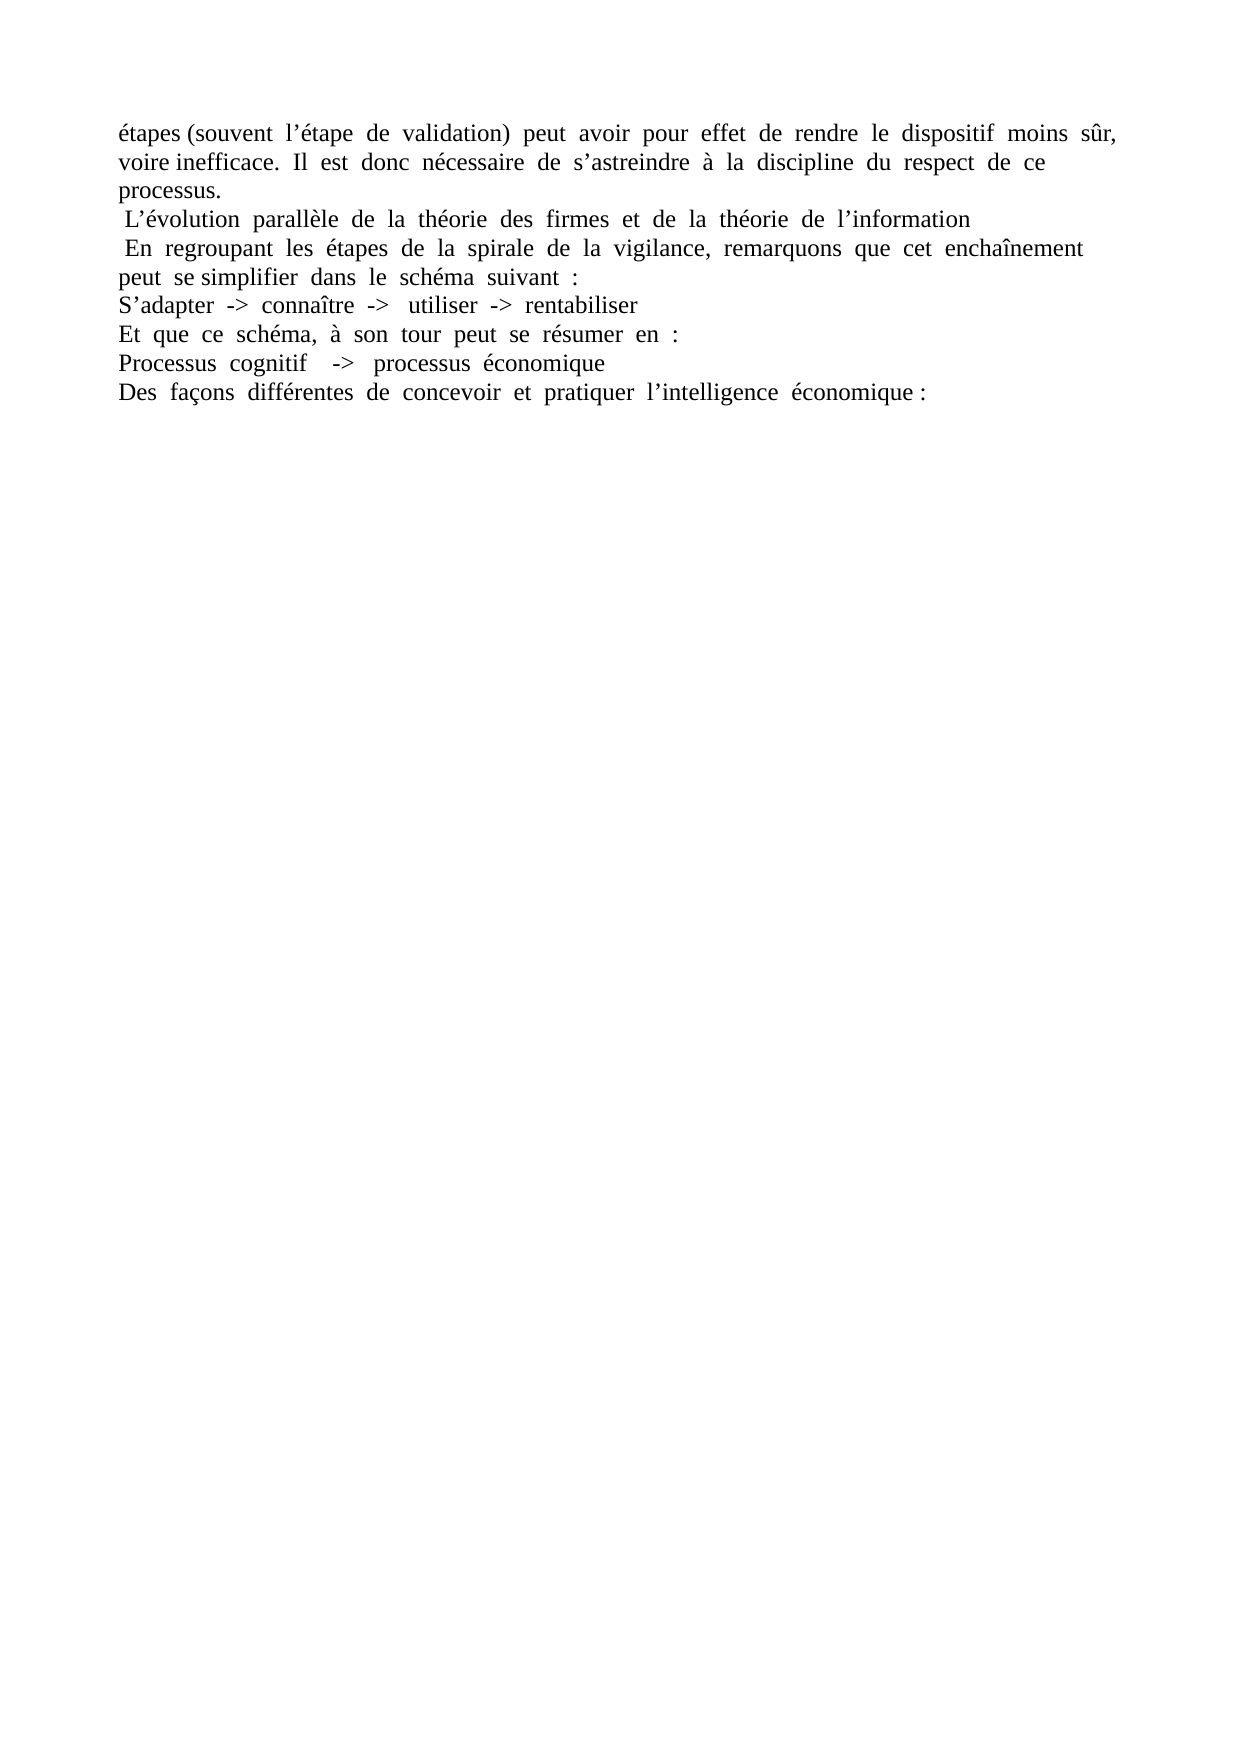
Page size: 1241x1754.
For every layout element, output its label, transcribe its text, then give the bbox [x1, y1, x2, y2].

text Processus cognitif -> processus économique [118, 348, 1122, 377]
text Des façons différentes de concevoir et pratiquer l’intelligence économique : [118, 377, 1122, 406]
text L’évolution parallèle de la théorie des firmes et de la théorie de l’information [118, 204, 1122, 233]
text S’adapter -> connaître -> utiliser -> rentabiliser [118, 291, 1122, 319]
text En regroupant les étapes de la spirale de la vigilance, remarquons que cet enchaînement peut se simplifier dans le schéma suivant : [118, 233, 1122, 291]
text Et que ce schéma, à son tour peut se résumer en : [118, 319, 1122, 348]
text étapes (souvent l’étape de validation) peut avoir pour effet de rendre le dispositif moins sûr, voire inefficace. Il est donc nécessaire de s’astreindre à la discipline du respect de ce processus. [118, 118, 1122, 204]
